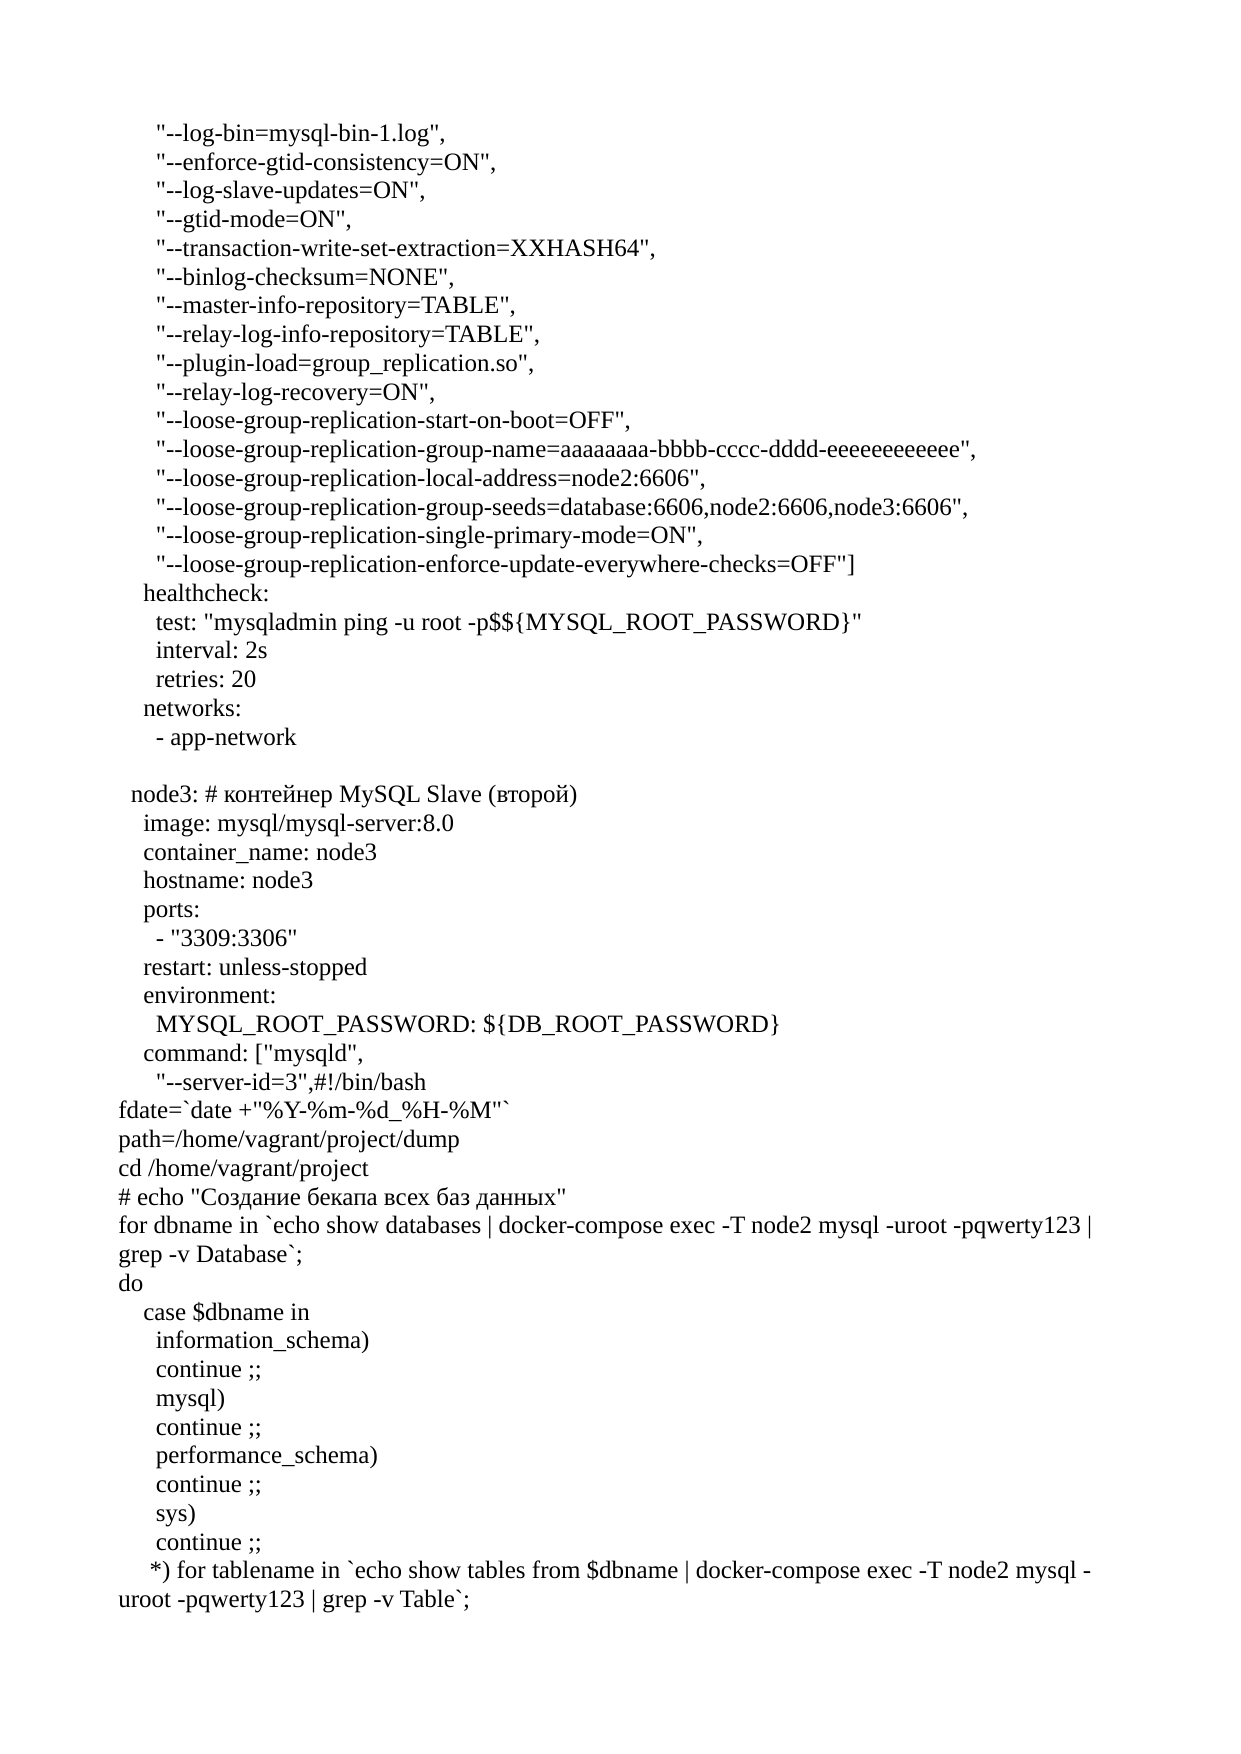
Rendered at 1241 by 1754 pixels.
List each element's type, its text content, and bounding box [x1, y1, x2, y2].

text "--loose-group-replication-local-address=node2:6606", [118, 463, 1122, 492]
text case $dbname in [118, 1297, 1122, 1326]
text "--plugin-load=group_replication.so", [118, 348, 1122, 377]
text "--enforce-gtid-consistency=ON", [118, 147, 1122, 176]
text image: mysql/mysql-server:8.0 [118, 808, 1122, 837]
text "--loose-group-replication-group-seeds=database:6606,node2:6606,node3:6606", [118, 492, 1122, 521]
text ports: [118, 894, 1122, 923]
text hostname: node3 [118, 866, 1122, 894]
text "--loose-group-replication-enforce-update-everywhere-checks=OFF"] [118, 549, 1122, 578]
text # echo "Cоздание бекапа всех баз данных" [118, 1182, 1122, 1211]
text continue ;; [118, 1469, 1122, 1498]
text cd /home/vagrant/project [118, 1153, 1122, 1182]
text continue ;; [118, 1354, 1122, 1383]
text information_schema) [118, 1326, 1122, 1354]
text container_name: node3 [118, 837, 1122, 866]
text - app-network [118, 722, 1122, 751]
text node3: # контейнер MySQL Slave (второй) [118, 779, 1122, 808]
text mysql) [118, 1383, 1122, 1412]
text retries: 20 [118, 664, 1122, 693]
text "--relay-log-info-repository=TABLE", [118, 319, 1122, 348]
text "--log-slave-updates=ON", [118, 176, 1122, 204]
text restart: unless-stopped [118, 952, 1122, 981]
text interval: 2s [118, 636, 1122, 664]
text - "3309:3306" [118, 923, 1122, 952]
text "--transaction-write-set-extraction=XXHASH64", [118, 233, 1122, 262]
text for dbname in `echo show databases | docker-compose exec -T node2 mysql -uroot -pqwerty123 | grep -v Database`; [118, 1211, 1122, 1268]
text "--loose-group-replication-start-on-boot=OFF", [118, 406, 1122, 434]
text continue ;; [118, 1527, 1122, 1556]
text healthcheck: [118, 578, 1122, 607]
text "--log-bin=mysql-bin-1.log", [118, 118, 1122, 147]
text "--gtid-mode=ON", [118, 204, 1122, 233]
text "--loose-group-replication-single-primary-mode=ON", [118, 521, 1122, 549]
text command: ["mysqld", [118, 1038, 1122, 1067]
text networks: [118, 693, 1122, 722]
text "--server-id=3",#!/bin/bash [118, 1067, 1122, 1096]
text test: "mysqladmin ping -u root -p$${MYSQL_ROOT_PASSWORD}" [118, 607, 1122, 636]
text fdate=`date +"%Y-%m-%d_%H-%M"` [118, 1096, 1122, 1124]
text environment: [118, 981, 1122, 1009]
text "--master-info-repository=TABLE", [118, 291, 1122, 319]
text sys) [118, 1498, 1122, 1527]
text do [118, 1268, 1122, 1297]
text "--binlog-checksum=NONE", [118, 262, 1122, 291]
text path=/home/vagrant/project/dump [118, 1124, 1122, 1153]
text performance_schema) [118, 1441, 1122, 1469]
text *) for tablename in `echo show tables from $dbname | docker-compose exec -T node2 mysql -uroot -pqwerty123 | grep -v Table`; [118, 1556, 1122, 1613]
text "--relay-log-recovery=ON", [118, 377, 1122, 406]
text MYSQL_ROOT_PASSWORD: ${DB_ROOT_PASSWORD} [118, 1009, 1122, 1038]
text "--loose-group-replication-group-name=aaaaaaaa-bbbb-cccc-dddd-eeeeeeeeeeee", [118, 434, 1122, 463]
text continue ;; [118, 1412, 1122, 1441]
